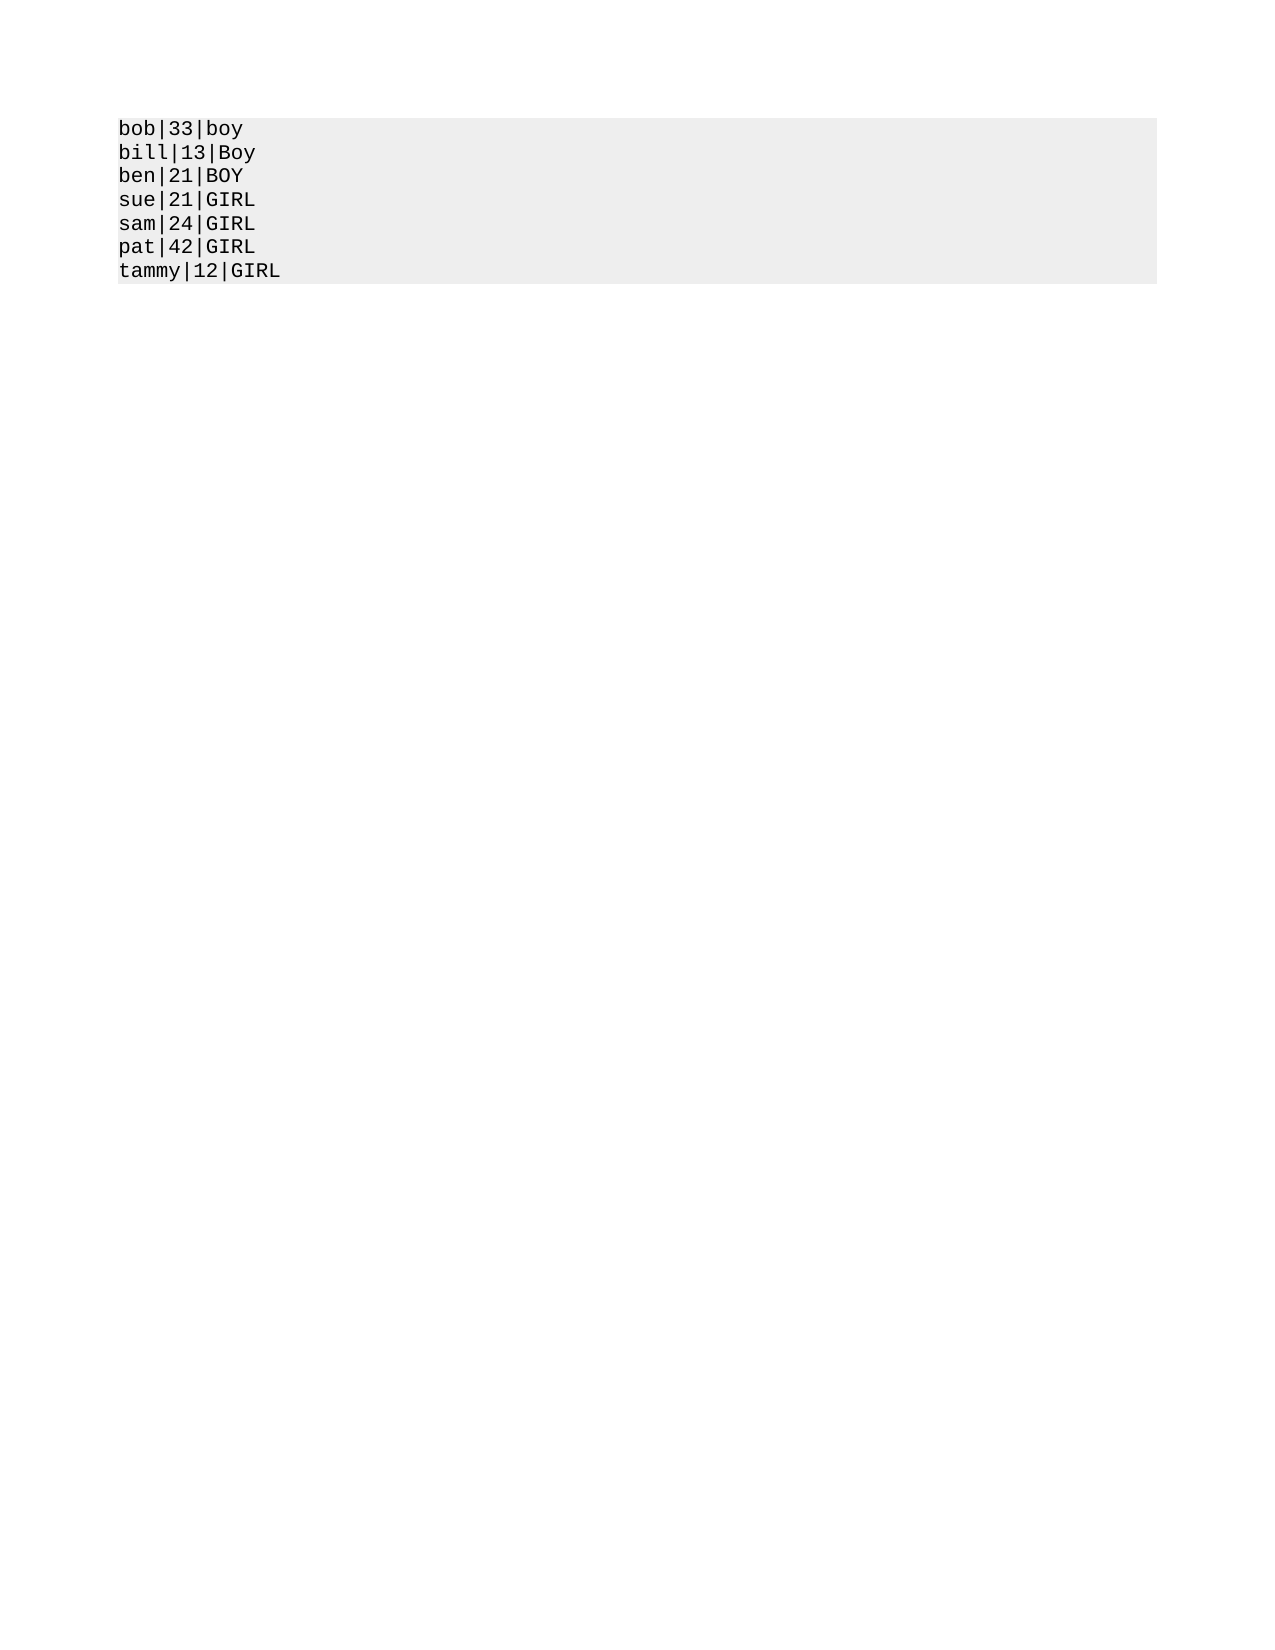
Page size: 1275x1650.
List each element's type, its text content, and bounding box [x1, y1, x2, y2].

text bill|13|Boy [118, 142, 1157, 165]
text bob|33|boy [118, 118, 1157, 142]
text sue|21|GIRL [118, 189, 1157, 213]
text sam|24|GIRL [118, 213, 1157, 236]
text pat|42|GIRL [118, 236, 1157, 260]
text ben|21|BOY [118, 165, 1157, 189]
text tammy|12|GIRL [118, 260, 1157, 284]
